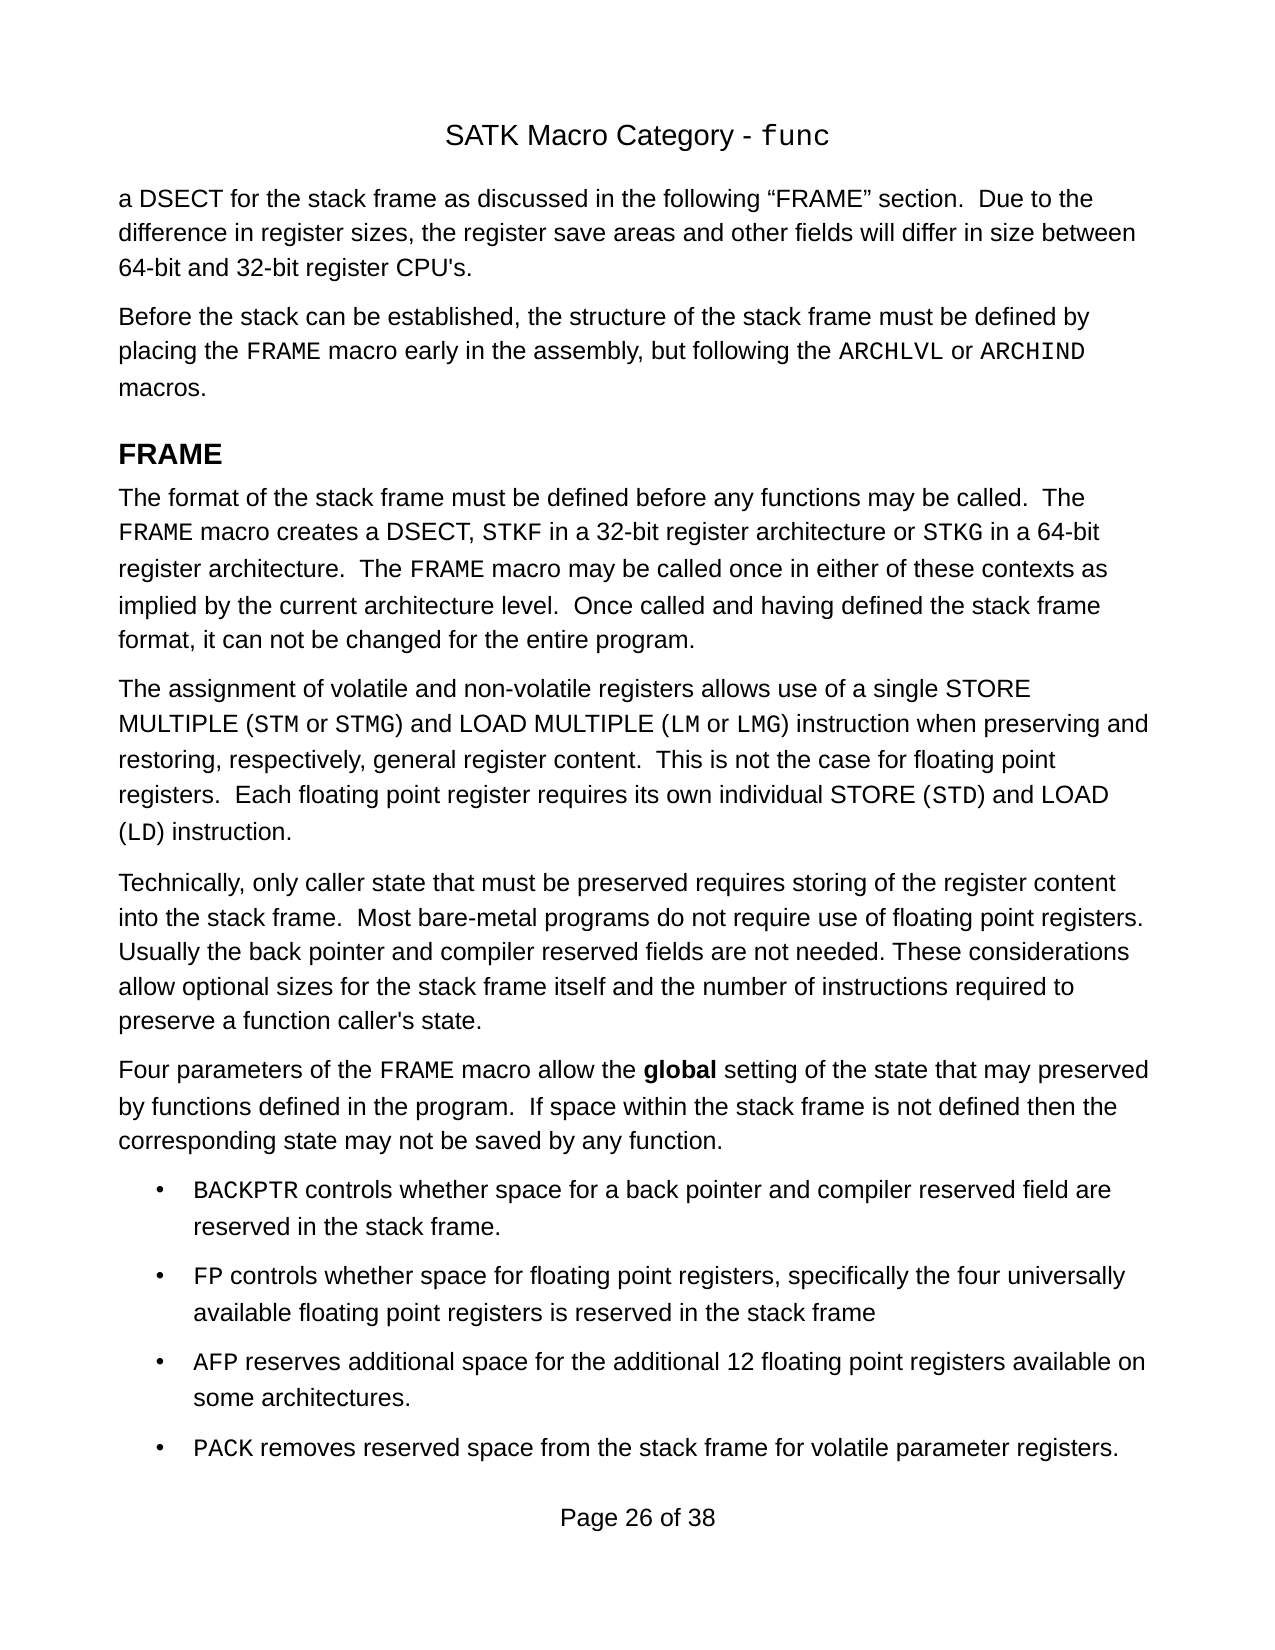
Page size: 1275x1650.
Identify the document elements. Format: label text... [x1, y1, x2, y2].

subtitle FRAME [118, 437, 1157, 470]
text The assignment of volatile and non-volatile registers allows use of a single STORE MULTIPLE (STM or STMG) and LOAD MULTIPLE (LM or LMG) instruction when preserving and restoring, respectively, general register content. This is not the case for floating point registers. Each floating point register requires its own individual STORE (STD) and LOAD (LD) instruction. [118, 674, 1157, 847]
list FP controls whether space for floating point registers, specifically the four universally available floating point registers is reserved in the stack frame [156, 1261, 1157, 1326]
text Before the stack can be established, the structure of the stack frame must be defined by placing the FRAME macro early in the assembly, but following the ARCHLVL or ARCHIND macros. [118, 302, 1157, 402]
text Technically, only caller state that must be preserved requires storing of the register content into the stack frame. Most bare-metal programs do not require use of floating point registers. Usually the back pointer and compiler reserved fields are not needed. These considerations allow optional sizes for the stack frame itself and the number of instructions required to preserve a function caller's state. [118, 868, 1157, 1035]
text a DSECT for the stack frame as discussed in the following “FRAME” section. Due to the difference in register sizes, the register save areas and other fields will differ in size between 64-bit and 32-bit register CPU's. [118, 184, 1157, 281]
list PACK removes reserved space from the stack frame for volatile parameter registers. [156, 1432, 1157, 1463]
text Four parameters of the FRAME macro allow the global setting of the state that may preserved by functions defined in the program. If space within the stack frame is not defined then the corresponding state may not be saved by any function. [118, 1055, 1157, 1155]
list BACKPTR controls whether space for a back pointer and compiler reserved field are reserved in the stack frame. [156, 1175, 1157, 1241]
list AFP reserves additional space for the additional 12 floating point registers available on some architectures. [156, 1347, 1157, 1412]
text The format of the stack frame must be defined before any functions may be called. The FRAME macro creates a DSECT, STKF in a 32-bit register architecture or STKG in a 64-bit register architecture. The FRAME macro may be called once in either of these contexts as implied by the current architecture level. Once called and having defined the stack frame format, it can not be changed for the entire program. [118, 483, 1157, 654]
